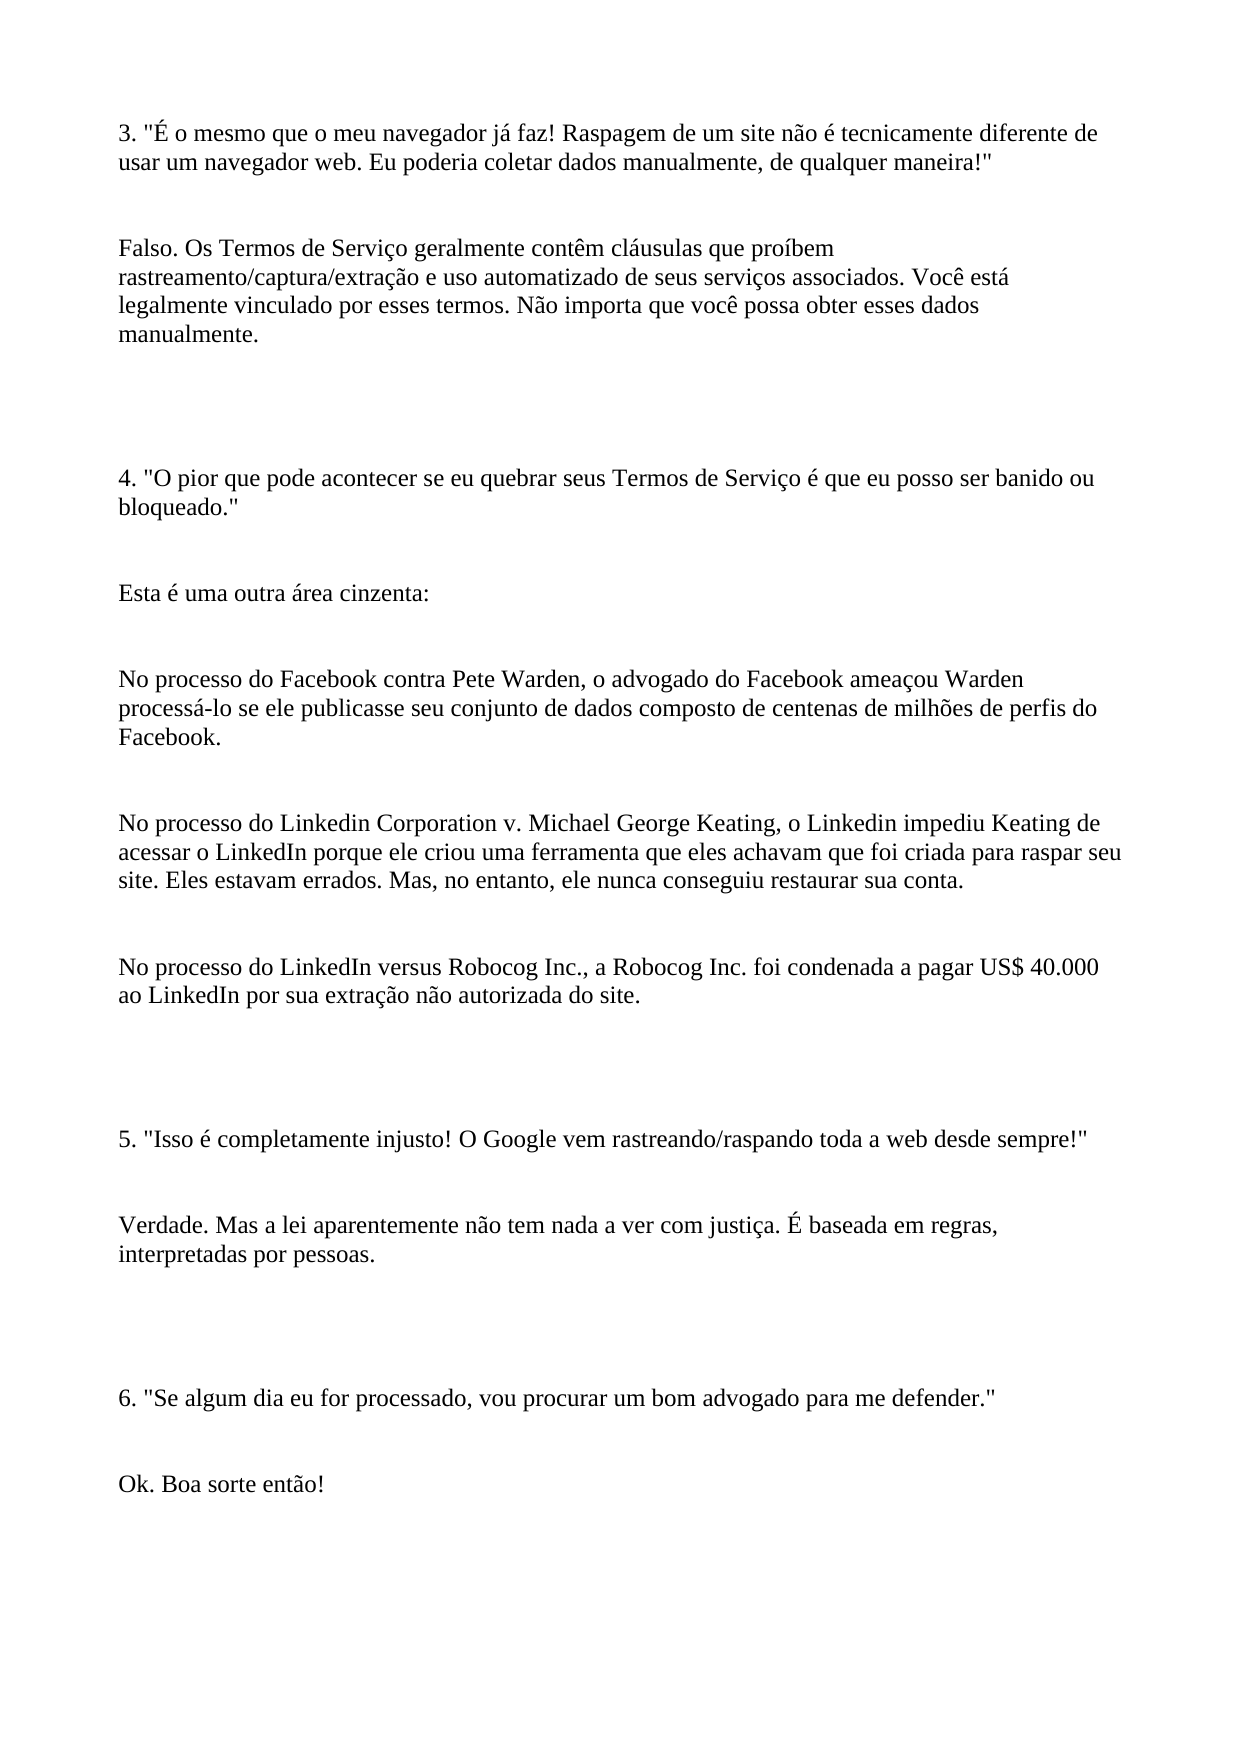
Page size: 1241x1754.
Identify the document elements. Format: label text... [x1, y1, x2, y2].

text 4. "O pior que pode acontecer se eu quebrar seus Termos de Serviço é que eu posso ser banido ou bloqueado." [118, 463, 1122, 521]
text 5. "Isso é completamente injusto! O Google vem rastreando/raspando toda a web desde sempre!" [118, 1124, 1122, 1153]
text Esta é uma outra área cinzenta: [118, 578, 1122, 607]
text 6. "Se algum dia eu for processado, vou procurar um bom advogado para me defender." [118, 1383, 1122, 1412]
text No processo do Facebook contra Pete Warden, o advogado do Facebook ameaçou Warden processá-lo se ele publicasse seu conjunto de dados composto de centenas de milhões de perfis do Facebook. [118, 664, 1122, 751]
text No processo do Linkedin Corporation v. Michael George Keating, o Linkedin impediu Keating de acessar o LinkedIn porque ele criou uma ferramenta que eles achavam que foi criada para raspar seu site. Eles estavam errados. Mas, no entanto, ele nunca conseguiu restaurar sua conta. [118, 808, 1122, 894]
text 3. "É o mesmo que o meu navegador já faz! Raspagem de um site não é tecnicamente diferente de usar um navegador web. Eu poderia coletar dados manualmente, de qualquer maneira!" [118, 118, 1122, 176]
text No processo do LinkedIn versus Robocog Inc., a Robocog Inc. foi condenada a pagar US$ 40.000 ao LinkedIn por sua extração não autorizada do site. [118, 952, 1122, 1009]
text Falso. Os Termos de Serviço geralmente contêm cláusulas que proíbem rastreamento/captura/extração e uso automatizado de seus serviços associados. Você está legalmente vinculado por esses termos. Não importa que você possa obter esses dados manualmente. [118, 233, 1122, 348]
text Verdade. Mas a lei aparentemente não tem nada a ver com justiça. É baseada em regras, interpretadas por pessoas. [118, 1211, 1122, 1268]
text Ok. Boa sorte então! [118, 1469, 1122, 1498]
